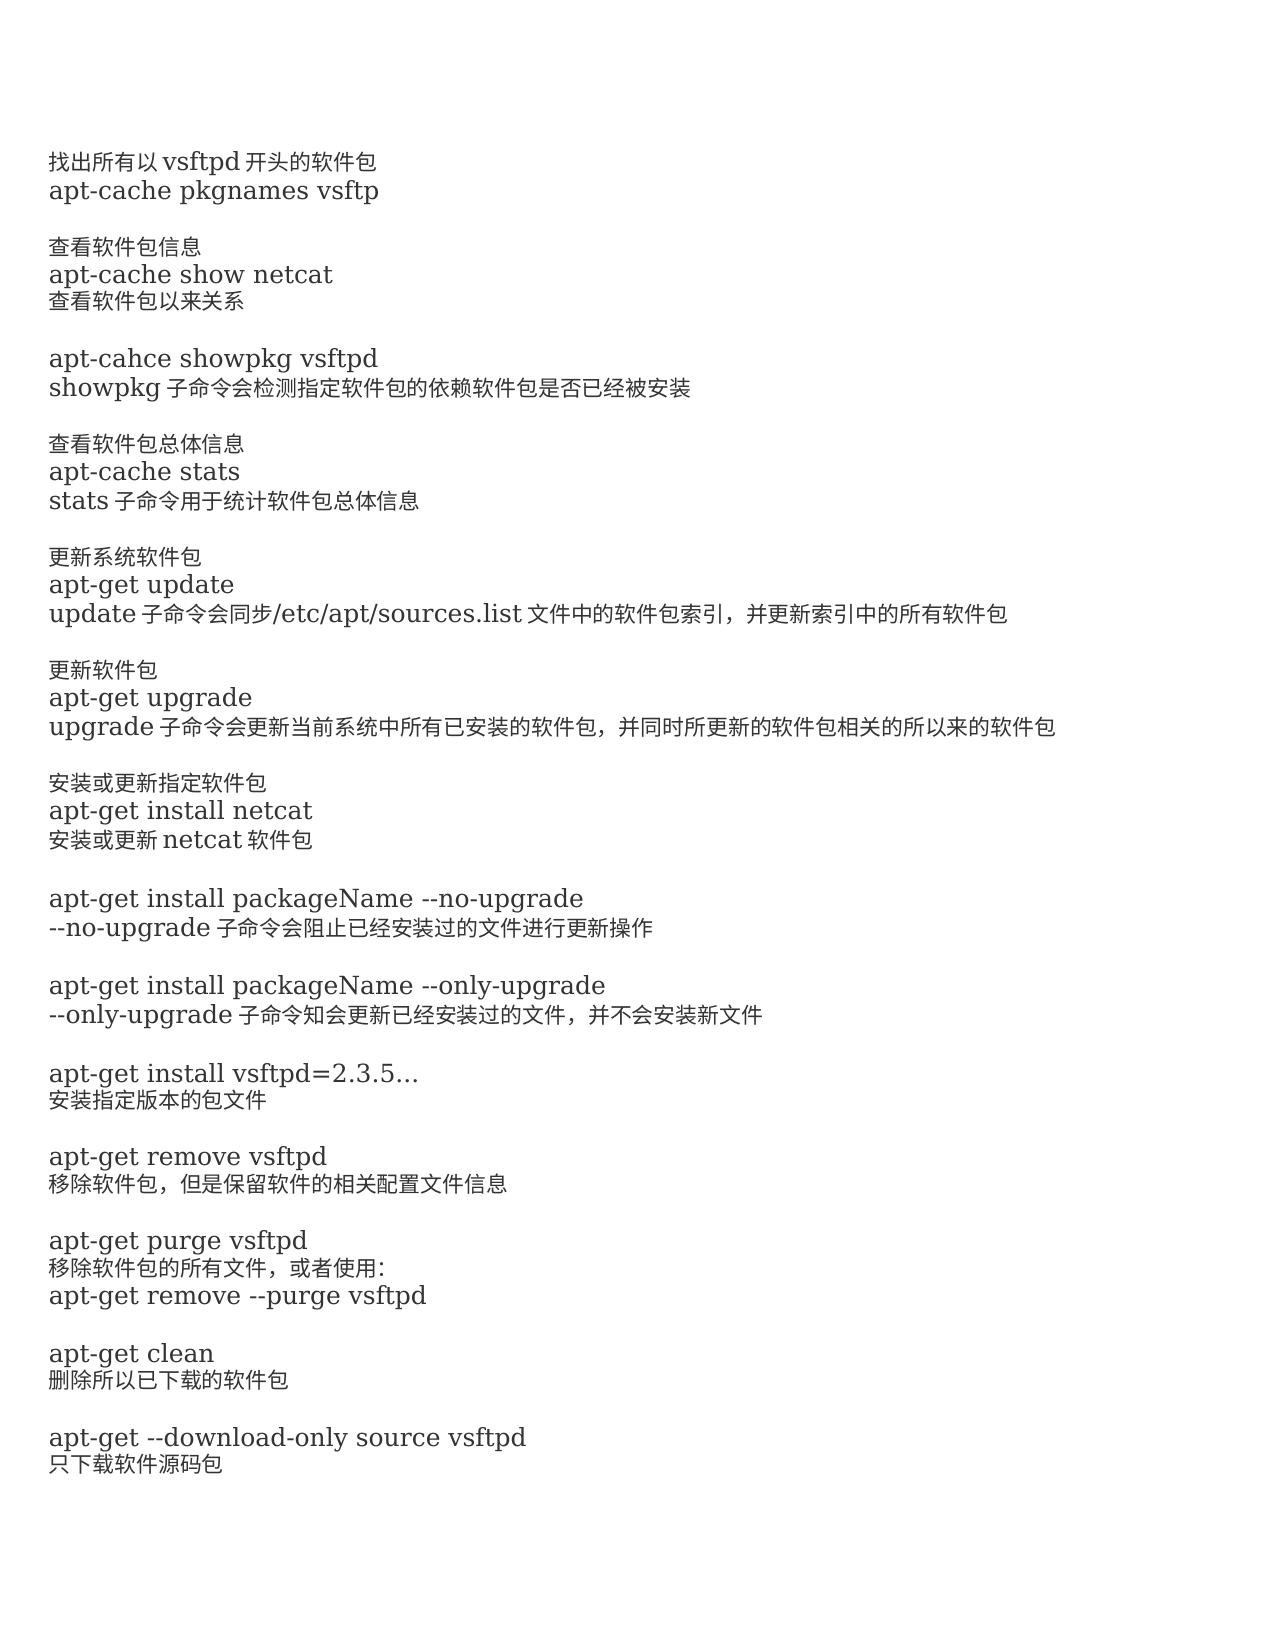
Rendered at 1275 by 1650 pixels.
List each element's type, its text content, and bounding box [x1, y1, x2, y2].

text 查看软件包以来关系 [48, 289, 1158, 315]
text apt-cache stats [48, 457, 1158, 486]
text update子命令会同步/etc/apt/sources.list文件中的软件包索引，并更新索引中的所有软件包 [48, 599, 1158, 628]
text apt-get clean [48, 1339, 1158, 1369]
text apt-get install vsftpd=2.3.5... [48, 1059, 1158, 1088]
text --no-upgrade子命令会阻止已经安装过的文件进行更新操作 [48, 913, 1158, 942]
text apt-get remove --purge vsftpd [48, 1281, 1158, 1310]
text 更新软件包 [48, 658, 1158, 683]
text 移除软件包的所有文件，或者使用： [48, 1256, 1158, 1281]
text 查看软件包信息 [48, 235, 1158, 260]
text stats子命令用于统计软件包总体信息 [48, 486, 1158, 516]
text 安装指定版本的包文件 [48, 1088, 1158, 1113]
text apt-cache pkgnames vsftp [48, 176, 1158, 206]
text 安装或更新指定软件包 [48, 771, 1158, 796]
text upgrade子命令会更新当前系统中所有已安装的软件包，并同时所更新的软件包相关的所以来的软件包 [48, 712, 1158, 742]
text showpkg子命令会检测指定软件包的依赖软件包是否已经被安装 [48, 373, 1158, 402]
text apt-get update [48, 570, 1158, 599]
text 更新系统软件包 [48, 545, 1158, 570]
text apt-get install netcat [48, 796, 1158, 825]
text 查看软件包总体信息 [48, 432, 1158, 457]
text apt-get --download-only source vsftpd [48, 1423, 1158, 1452]
text 找出所有以vsftpd开头的软件包 [48, 147, 1158, 176]
text apt-get upgrade [48, 683, 1158, 712]
text apt-get remove vsftpd [48, 1143, 1158, 1172]
text apt-get install packageName --no-upgrade [48, 884, 1158, 913]
text apt-cache show netcat [48, 260, 1158, 289]
text 安装或更新netcat软件包 [48, 825, 1158, 854]
text apt-get install packageName --only-upgrade [48, 971, 1158, 1000]
text 只下载软件源码包 [48, 1452, 1158, 1478]
text apt-get purge vsftpd [48, 1226, 1158, 1256]
text 移除软件包，但是保留软件的相关配置文件信息 [48, 1172, 1158, 1197]
text apt-cahce showpkg vsftpd [48, 344, 1158, 373]
text 删除所以已下载的软件包 [48, 1369, 1158, 1394]
text --only-upgrade子命令知会更新已经安装过的文件，并不会安装新文件 [48, 1000, 1158, 1029]
